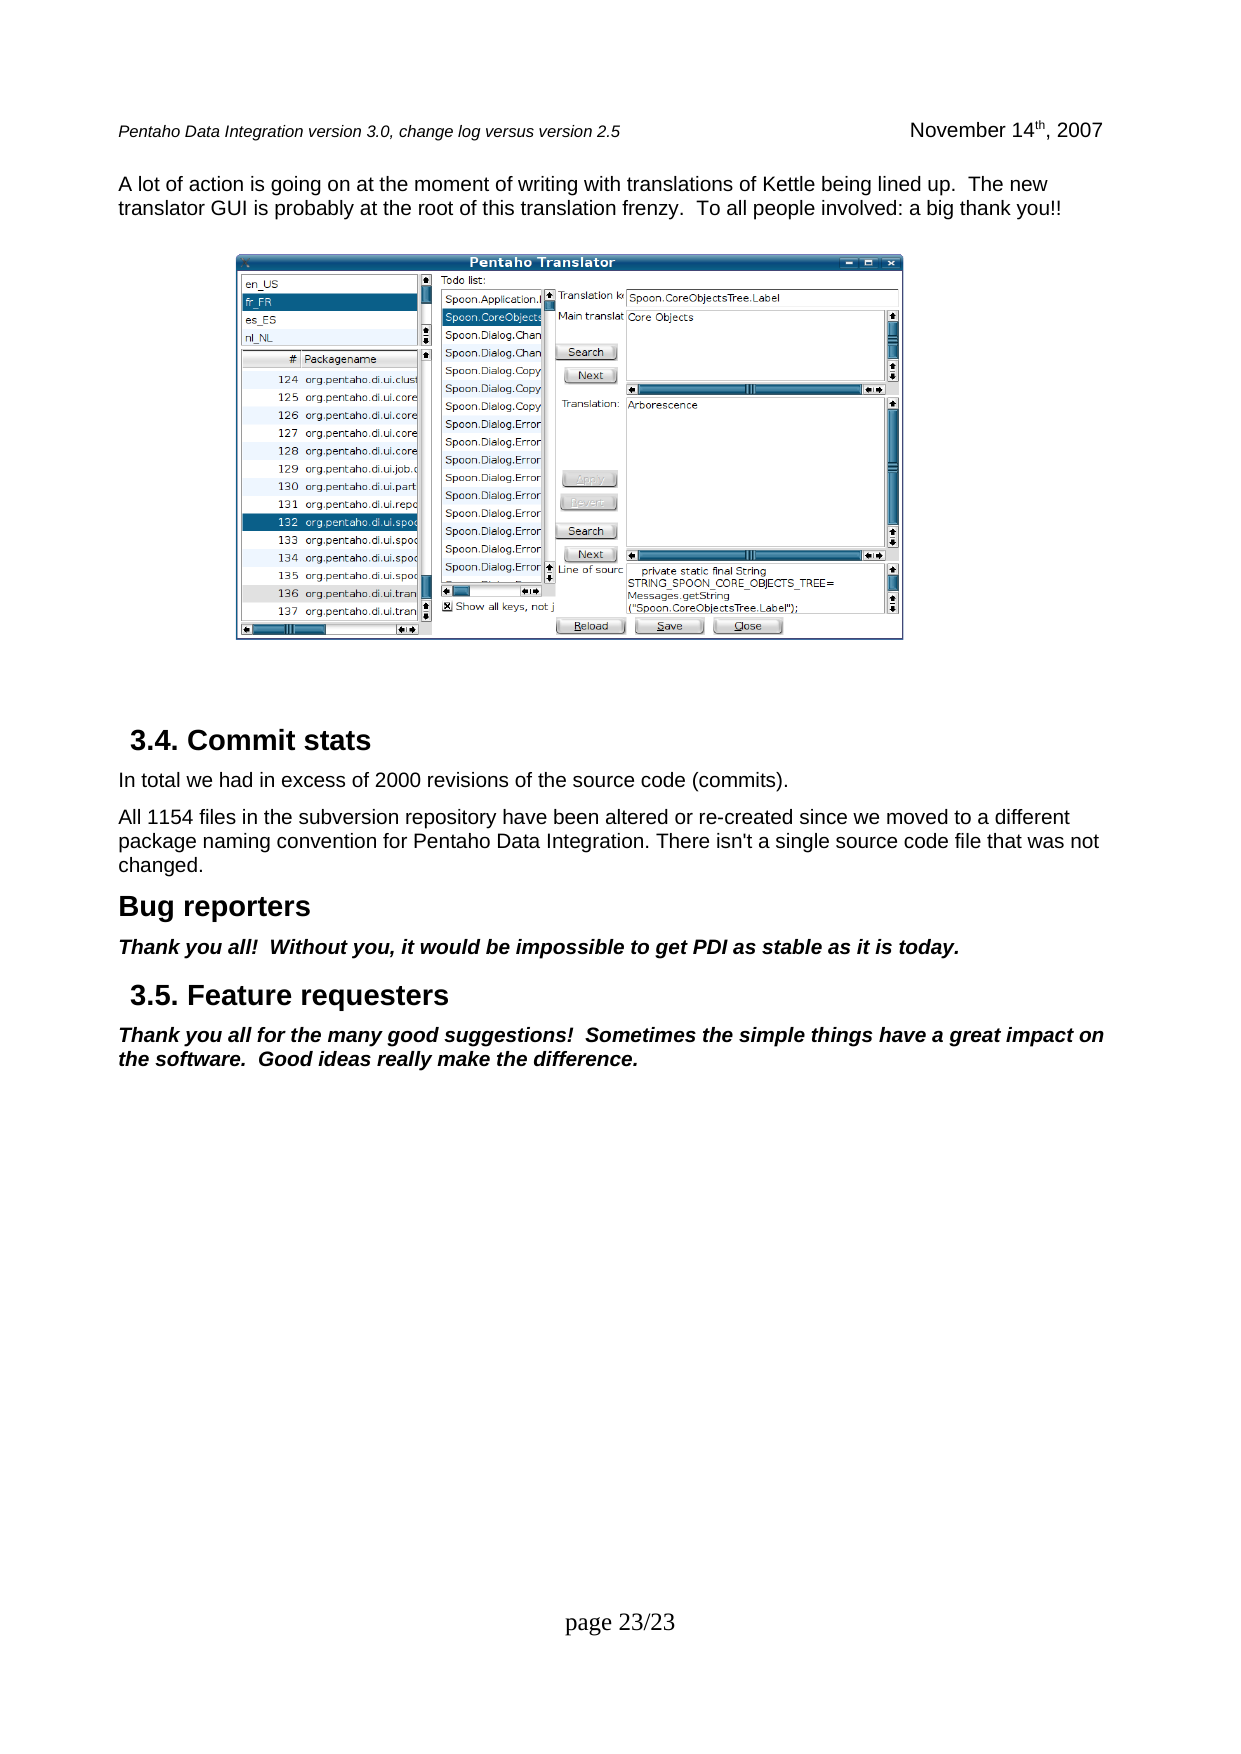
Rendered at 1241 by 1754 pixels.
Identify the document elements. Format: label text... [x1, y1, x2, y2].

text All 1154 files in the subversion repository have been altered or re-created since we moved to a different package naming convention for Pentaho Data Integration. There isn't a single source code file that was not changed. [118, 805, 1122, 877]
text Bug reporters [118, 889, 1122, 923]
subtitle Feature requesters [130, 977, 1122, 1011]
text A lot of action is going on at the moment of writing with translations of Kettle being lined up. The new translator GUI is probably at the root of this translation frenzy. To all people involved: a big thank you!! [118, 172, 1122, 219]
subtitle Commit stats [130, 723, 1122, 756]
picture [238, 271, 904, 640]
text In total we had in excess of 2000 revisions of the source code (commits). [118, 768, 1122, 792]
text Thank you all for the many good suggestions! Sometimes the simple things have a great impact on the software. Good ideas really make the difference. [118, 1023, 1122, 1071]
text Thank you all! Without you, it would be impossible to get PDI as stable as it is today. [118, 935, 1122, 959]
picture [235, 254, 904, 268]
